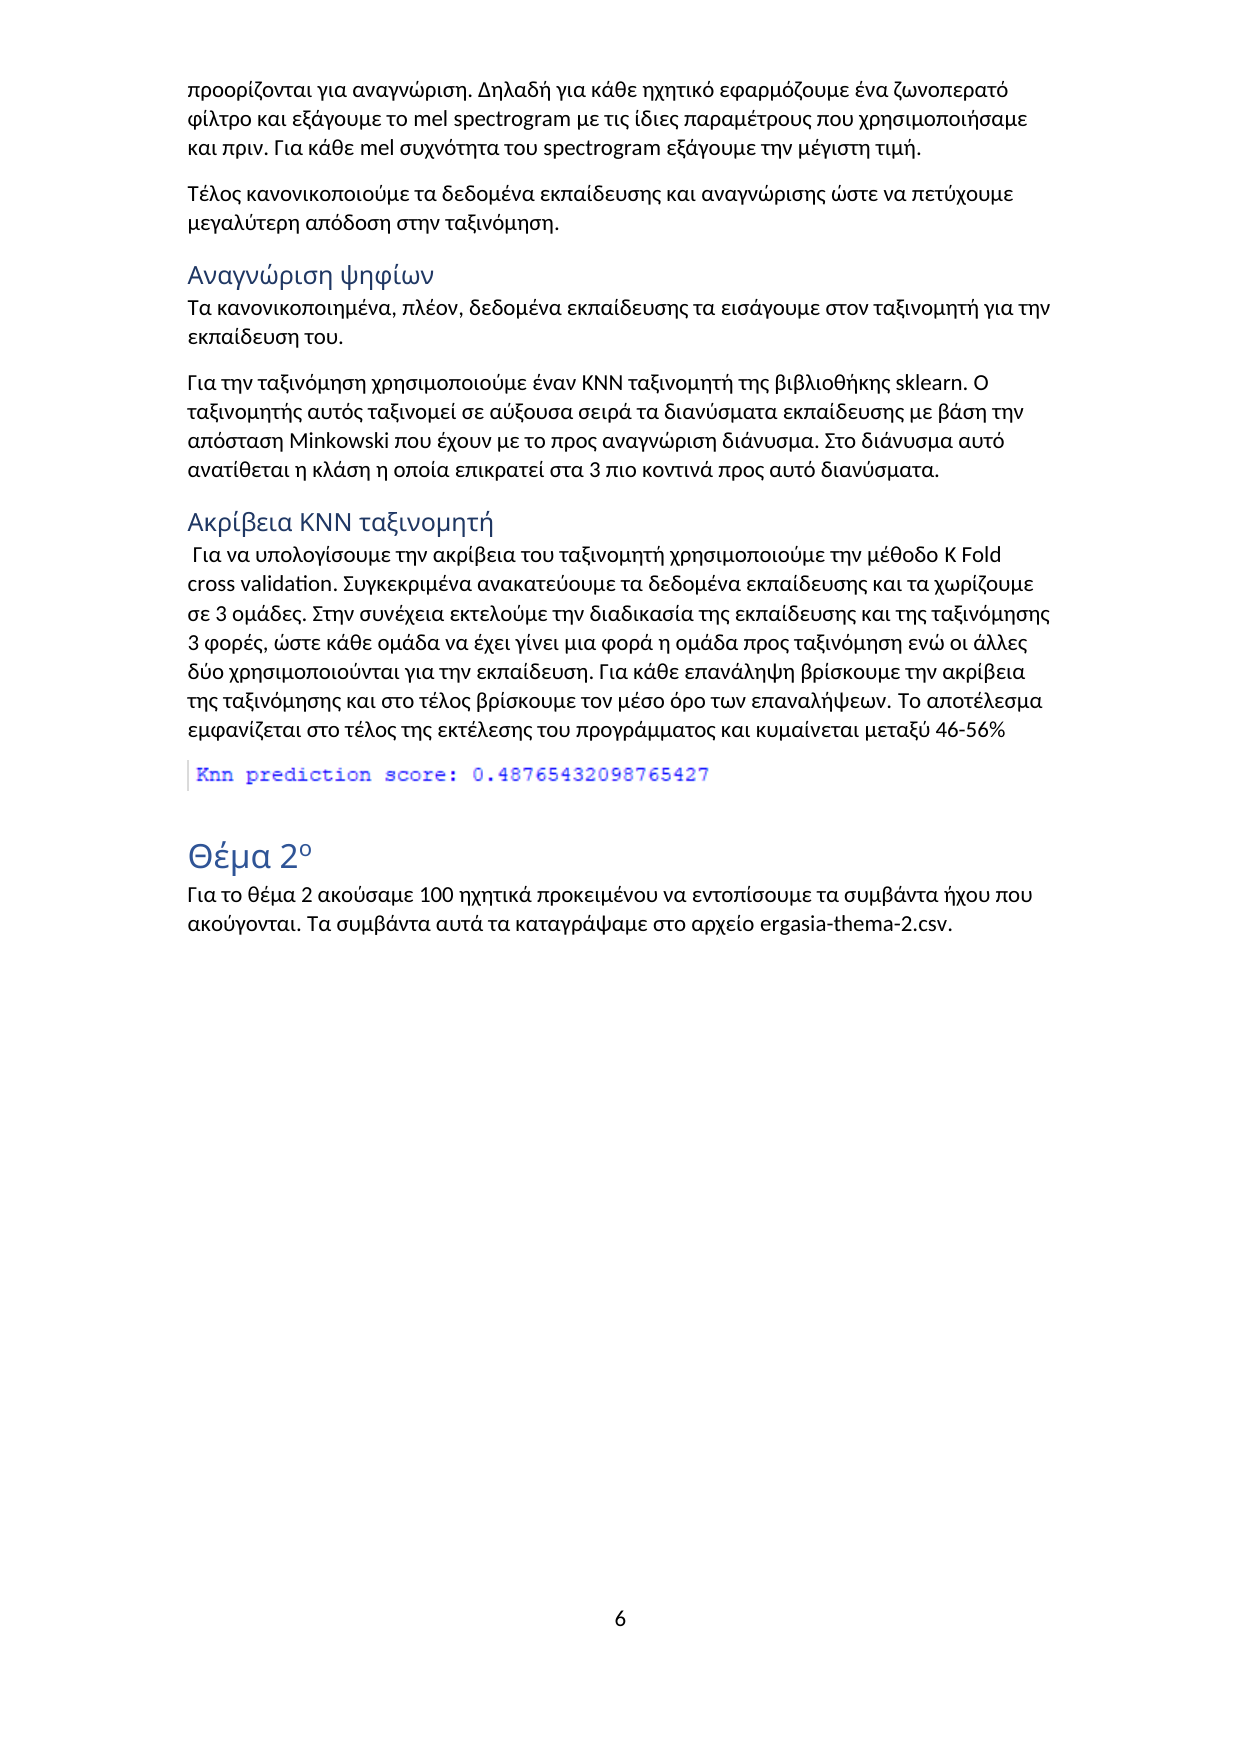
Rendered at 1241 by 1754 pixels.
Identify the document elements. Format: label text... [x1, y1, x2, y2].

text Για το θέμα 2 ακούσαμε 100 ηχητικά προκειμένου να εντοπίσουμε τα συμβάντα ήχου που ακούγονται. Τα συμβάντα αυτά τα καταγράψαμε στο αρχείο ergasia-thema-2.csv. [187, 880, 1053, 937]
subtitle Αναγνώριση ψηφίων [187, 258, 1053, 292]
text Για να υπολογίσουμε την ακρίβεια του ταξινομητή χρησιμοποιούμε την μέθοδο K Fold cross validation. Συγκεκριμένα ανακατεύουμε τα δεδομένα εκπαίδευσης και τα χωρίζουμε σε 3 ομάδες. Στην συνέχεια εκτελούμε την διαδικασία της εκπαίδευσης και της ταξινόμησης 3 φορές, ώστε κάθε ομάδα να έχει γίνει μια φορά η ομάδα προς ταξινόμηση ενώ οι άλλες δύο χρησιμοποιούνται για την εκπαίδευση. Για κάθε επανάληψη βρίσκουμε την ακρίβεια της ταξινόμησης και στο τέλος βρίσκουμε τον μέσο όρο των επαναλήψεων. To αποτέλεσμα εμφανίζεται στο τέλος της εκτέλεσης του προγράμματος και κυμαίνεται μεταξύ 46-56% [187, 541, 1053, 743]
subtitle Ακρίβεια KNN ταξινομητή [187, 505, 1053, 539]
text Για την ταξινόμηση χρησιμοποιούμε έναν KNN ταξινομητή της βιβλιοθήκης sklearn. Ο ταξινομητής αυτός ταξινομεί σε αύξουσα σειρά τα διανύσματα εκπαίδευσης με βάση την απόσταση Minkowski που έχουν με το προς αναγνώριση διάνυσμα. Στο διάνυσμα αυτό ανατίθεται η κλάση η οποία επικρατεί στα 3 πιο κοντινά προς αυτό διανύσματα. [187, 368, 1053, 483]
text Τα κανονικοποιημένα, πλέον, δεδομένα εκπαίδευσης τα εισάγουμε στον ταξινομητή για την εκπαίδευση του. [187, 293, 1053, 350]
text προορίζονται για αναγνώριση. Δηλαδή για κάθε ηχητικό εφαρμόζουμε ένα ζωνοπερατό φίλτρο και εξάγουμε το mel spectrogram με τις ίδιες παραμέτρους που χρησιμοποιήσαμε και πριν. Για κάθε mel συχνότητα του spectrogram εξάγουμε την μέγιστη τιμή. [187, 75, 1053, 161]
text Τέλος κανονικοποιούμε τα δεδομένα εκπαίδευσης και αναγνώρισης ώστε να πετύχουμε μεγαλύτερη απόδοση στην ταξινόμηση. [187, 179, 1053, 236]
subtitle Θέμα 2ο [187, 833, 1053, 878]
